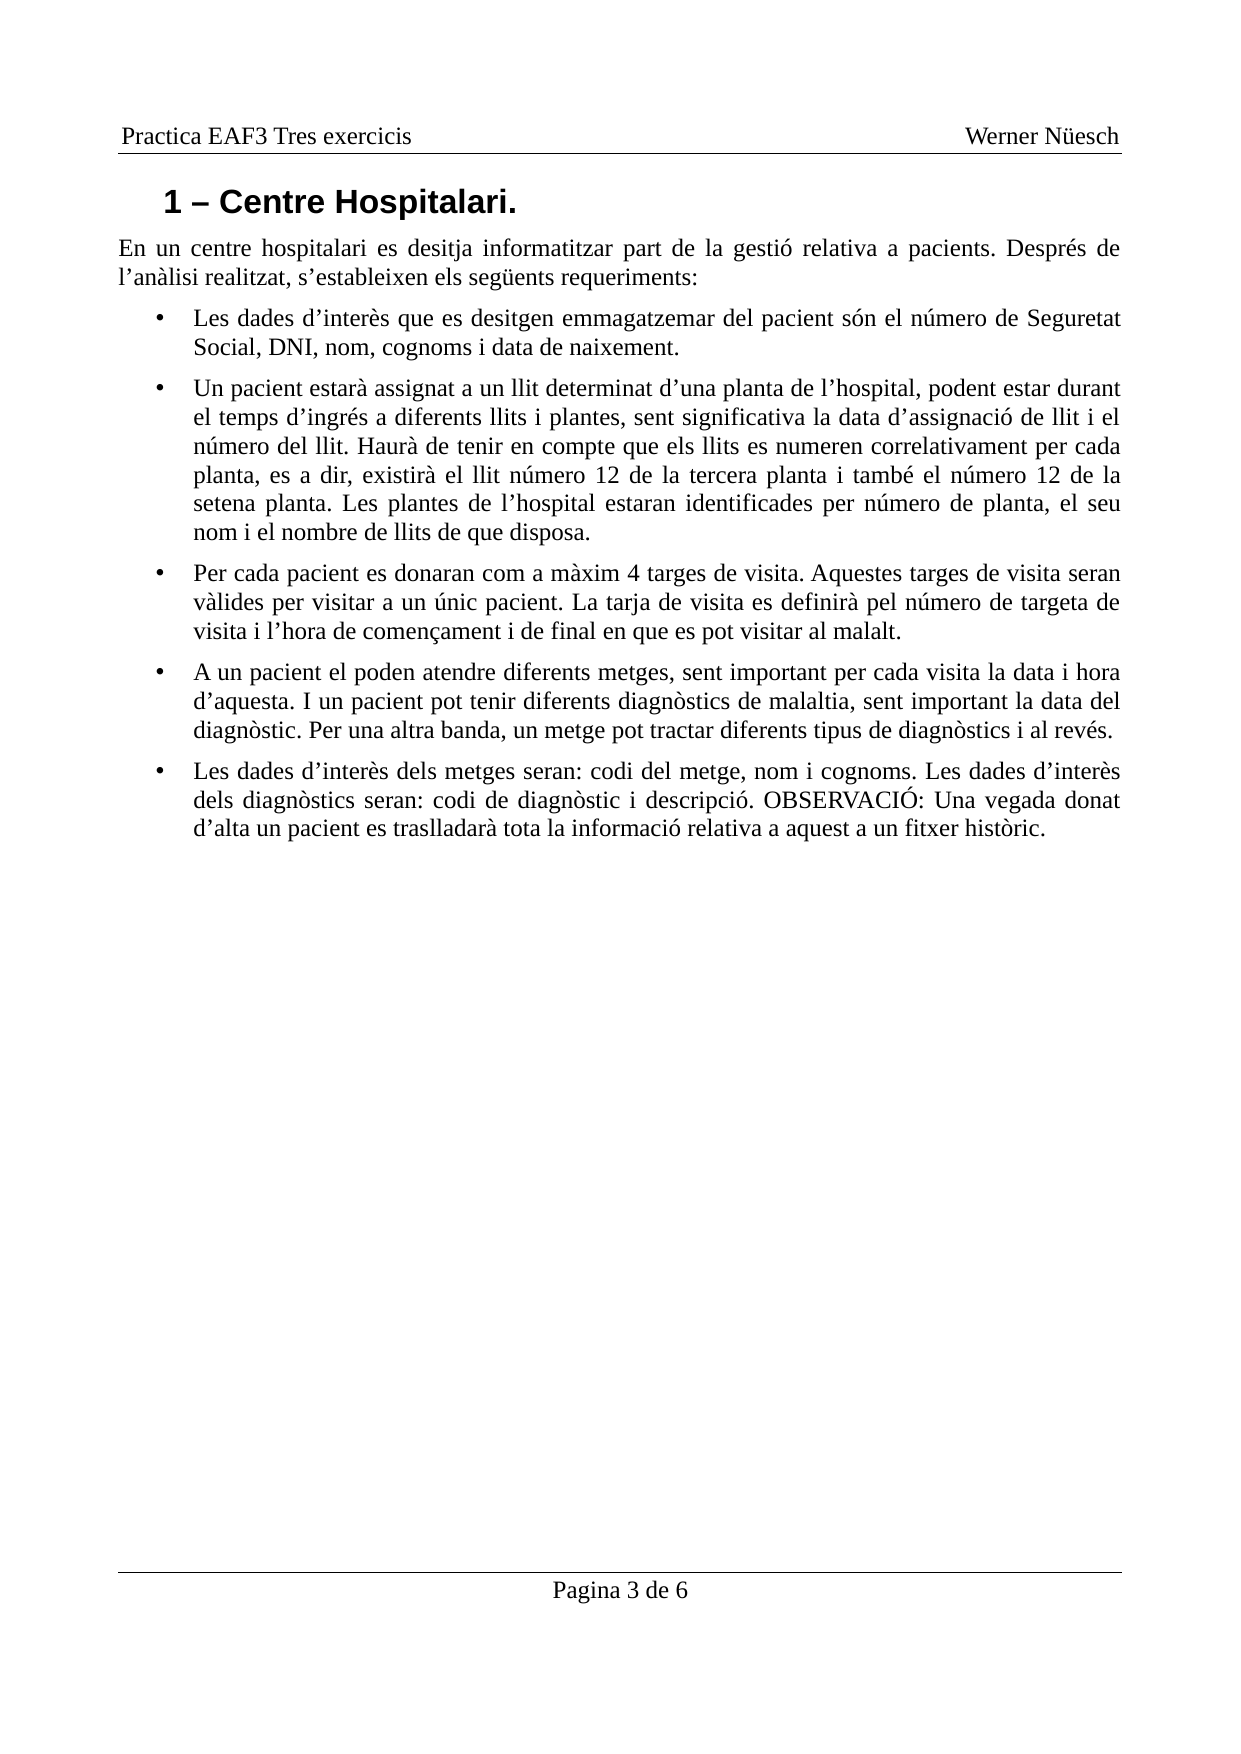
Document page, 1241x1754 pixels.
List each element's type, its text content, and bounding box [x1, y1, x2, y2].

subtitle 1 – Centre Hospitalari. [118, 182, 1122, 221]
list Un pacient estarà assignat a un llit determinat d’una planta de l’hospital, podent estar durant el temps d’ingrés a diferents llits i plantes, sent significativa la data d’assignació de llit i el número del llit. Haurà de tenir en compte que els llits es numeren correlativament per cada planta, es a dir, existirà el llit número 12 de la tercera planta i també el número 12 de la setena planta. Les plantes de l’hospital estaran identificades per número de planta, el seu nom i el nombre de llits de que disposa. [156, 373, 1122, 546]
list Per cada pacient es donaran com a màxim 4 targes de visita. Aquestes targes de visita seran vàlides per visitar a un únic pacient. La tarja de visita es definirà pel número de targeta de visita i l’hora de començament i de final en que es pot visitar al malalt. [156, 558, 1122, 645]
list A un pacient el poden atendre diferents metges, sent important per cada visita la data i hora d’aquesta. I un pacient pot tenir diferents diagnòstics de malaltia, sent important la data del diagnòstic. Per una altra banda, un metge pot tractar diferents tipus de diagnòstics i al revés. [156, 657, 1122, 743]
list Les dades d’interès dels metges seran: codi del metge, nom i cognoms. Les dades d’interès dels diagnòstics seran: codi de diagnòstic i descripció. OBSERVACIÓ: Una vegada donat d’alta un pacient es traslladarà tota la informació relativa a aquest a un fitxer històric. [156, 756, 1122, 842]
list Les dades d’interès que es desitgen emmagatzemar del pacient són el número de Seguretat Social, DNI, nom, cognoms i data de naixement. [156, 303, 1122, 361]
text En un centre hospitalari es desitja informatitzar part de la gestió relativa a pacients. Després de l’anàlisi realitzat, s’estableixen els següents requeriments: [118, 233, 1122, 291]
